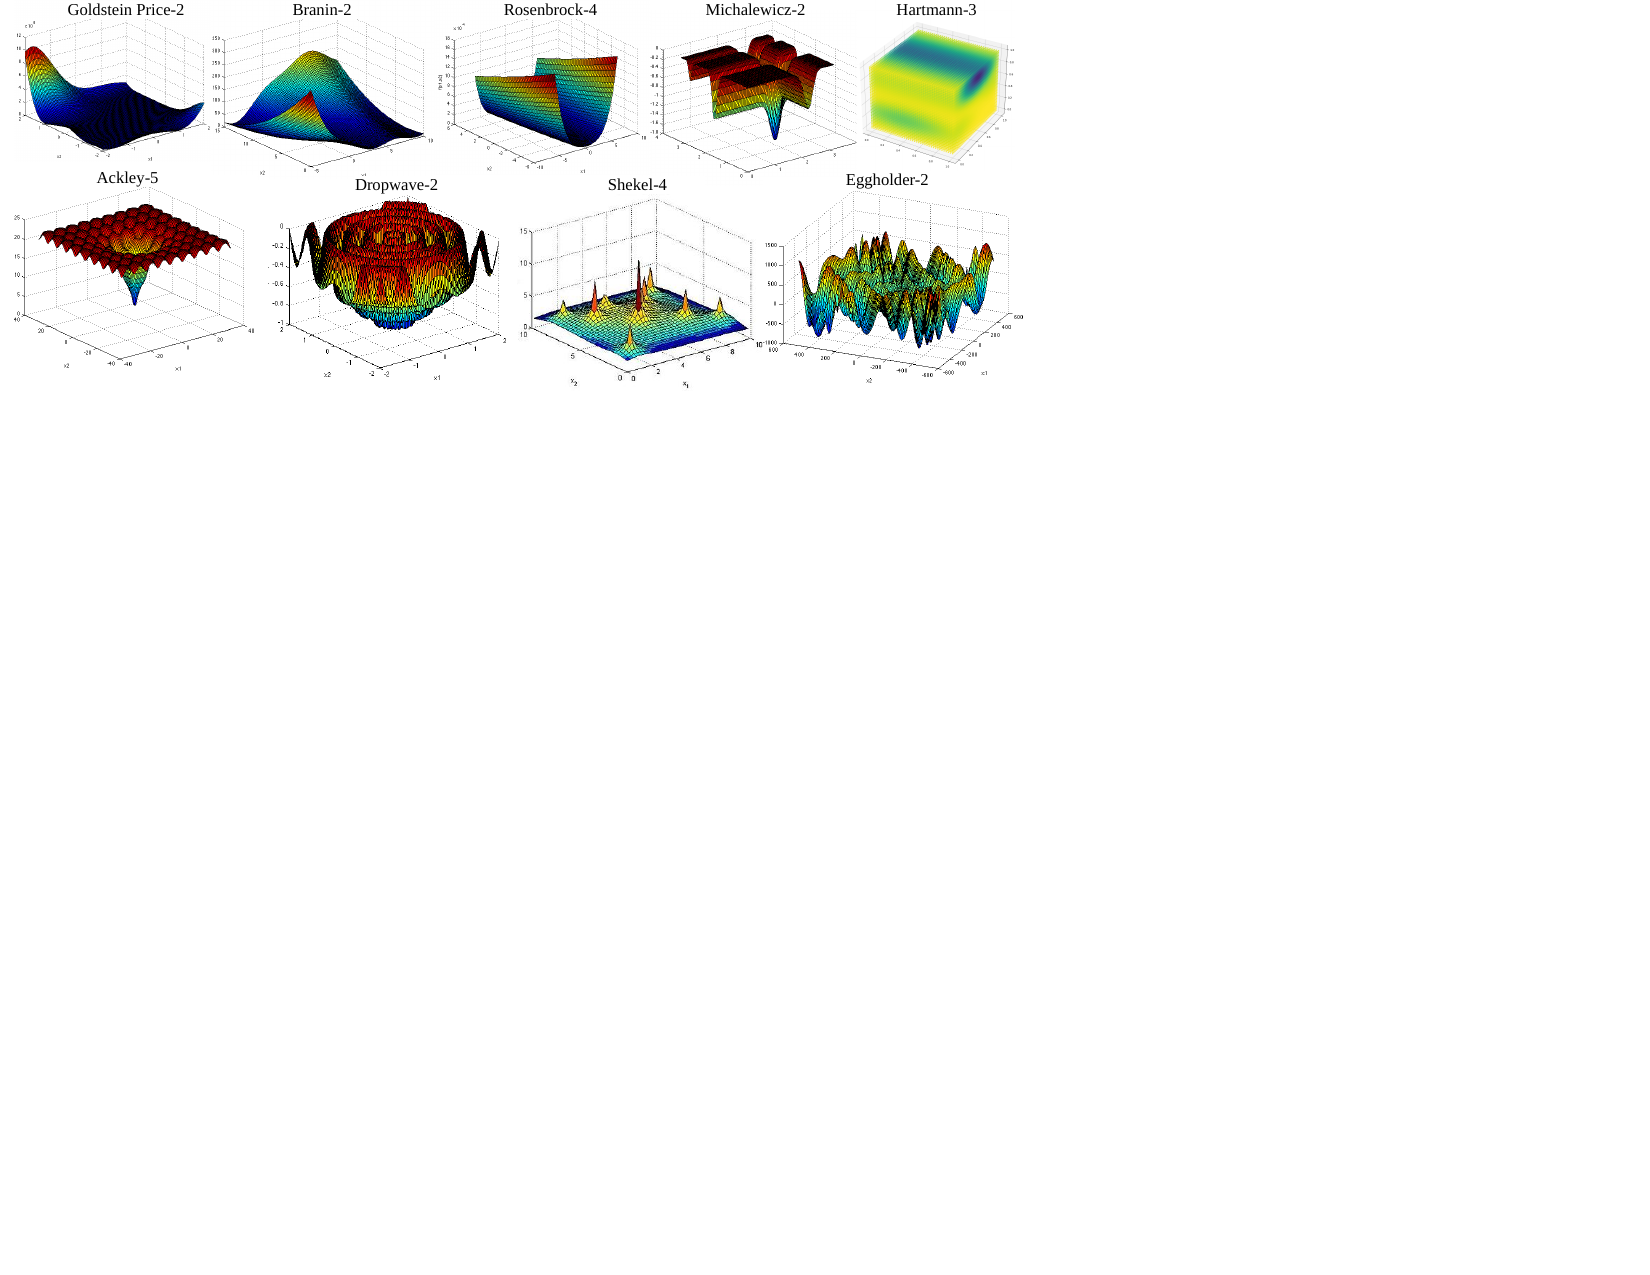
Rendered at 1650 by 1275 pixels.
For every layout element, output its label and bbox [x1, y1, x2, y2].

picture [12, 0, 1026, 391]
picture [432, 179, 511, 383]
